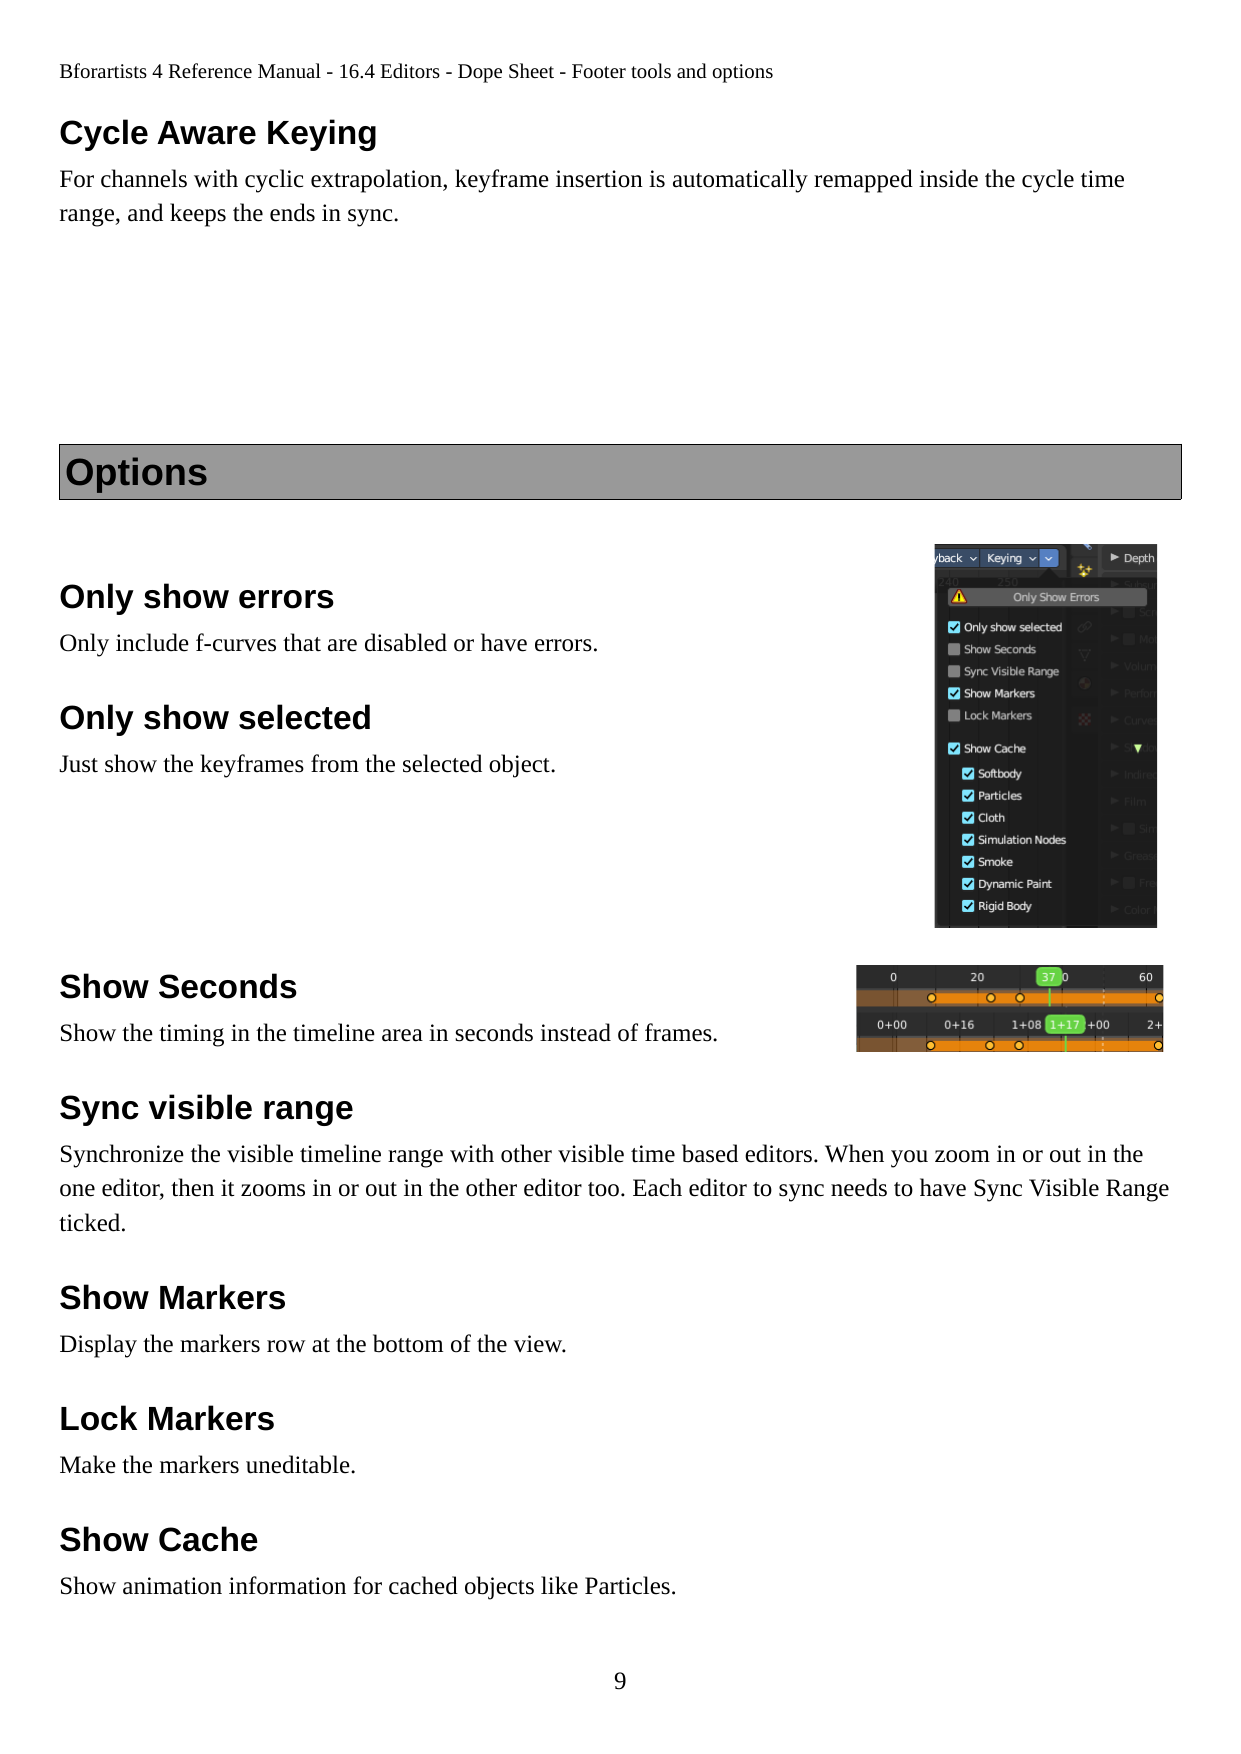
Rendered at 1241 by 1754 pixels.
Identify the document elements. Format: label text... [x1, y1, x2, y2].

text Display the markers row at the bottom of the view. [59, 1329, 1181, 1357]
text Show animation information for cached objects like Particles. [59, 1571, 1181, 1599]
subtitle Only show selected [59, 698, 934, 737]
subtitle Only show errors [59, 577, 934, 616]
picture [856, 965, 1164, 1052]
subtitle Show Cache [59, 1519, 1181, 1558]
text Make the markers uneditable. [59, 1450, 1181, 1478]
subtitle Sync visible range [59, 1087, 1181, 1126]
subtitle Show Seconds [59, 966, 856, 1005]
subtitle [1164, 966, 1181, 1005]
subtitle [1158, 698, 1181, 737]
text Show the timing in the timeline area in seconds instead of frames. [59, 1018, 856, 1046]
subtitle Cycle Aware Keying [59, 113, 1181, 151]
text Just show the keyframes from the selected object. [59, 749, 934, 778]
text For channels with cyclic extrapolation, keyframe insertion is automatically remapped inside the cycle time range, and keeps the ends in sync. [59, 164, 1181, 227]
subtitle [1158, 577, 1181, 616]
picture [934, 544, 1158, 928]
text Synchronize the visible timeline range with other visible time based editors. When you zoom in or out in the one editor, then it zooms in or out in the other editor too. Each editor to sync needs to have Sync Visible Range ticked. [59, 1139, 1181, 1236]
subtitle Lock Markers [59, 1398, 1181, 1437]
table_header Options [60, 445, 1181, 499]
text Only include f-curves that are disabled or have errors. [59, 628, 934, 657]
subtitle Show Markers [59, 1277, 1181, 1316]
